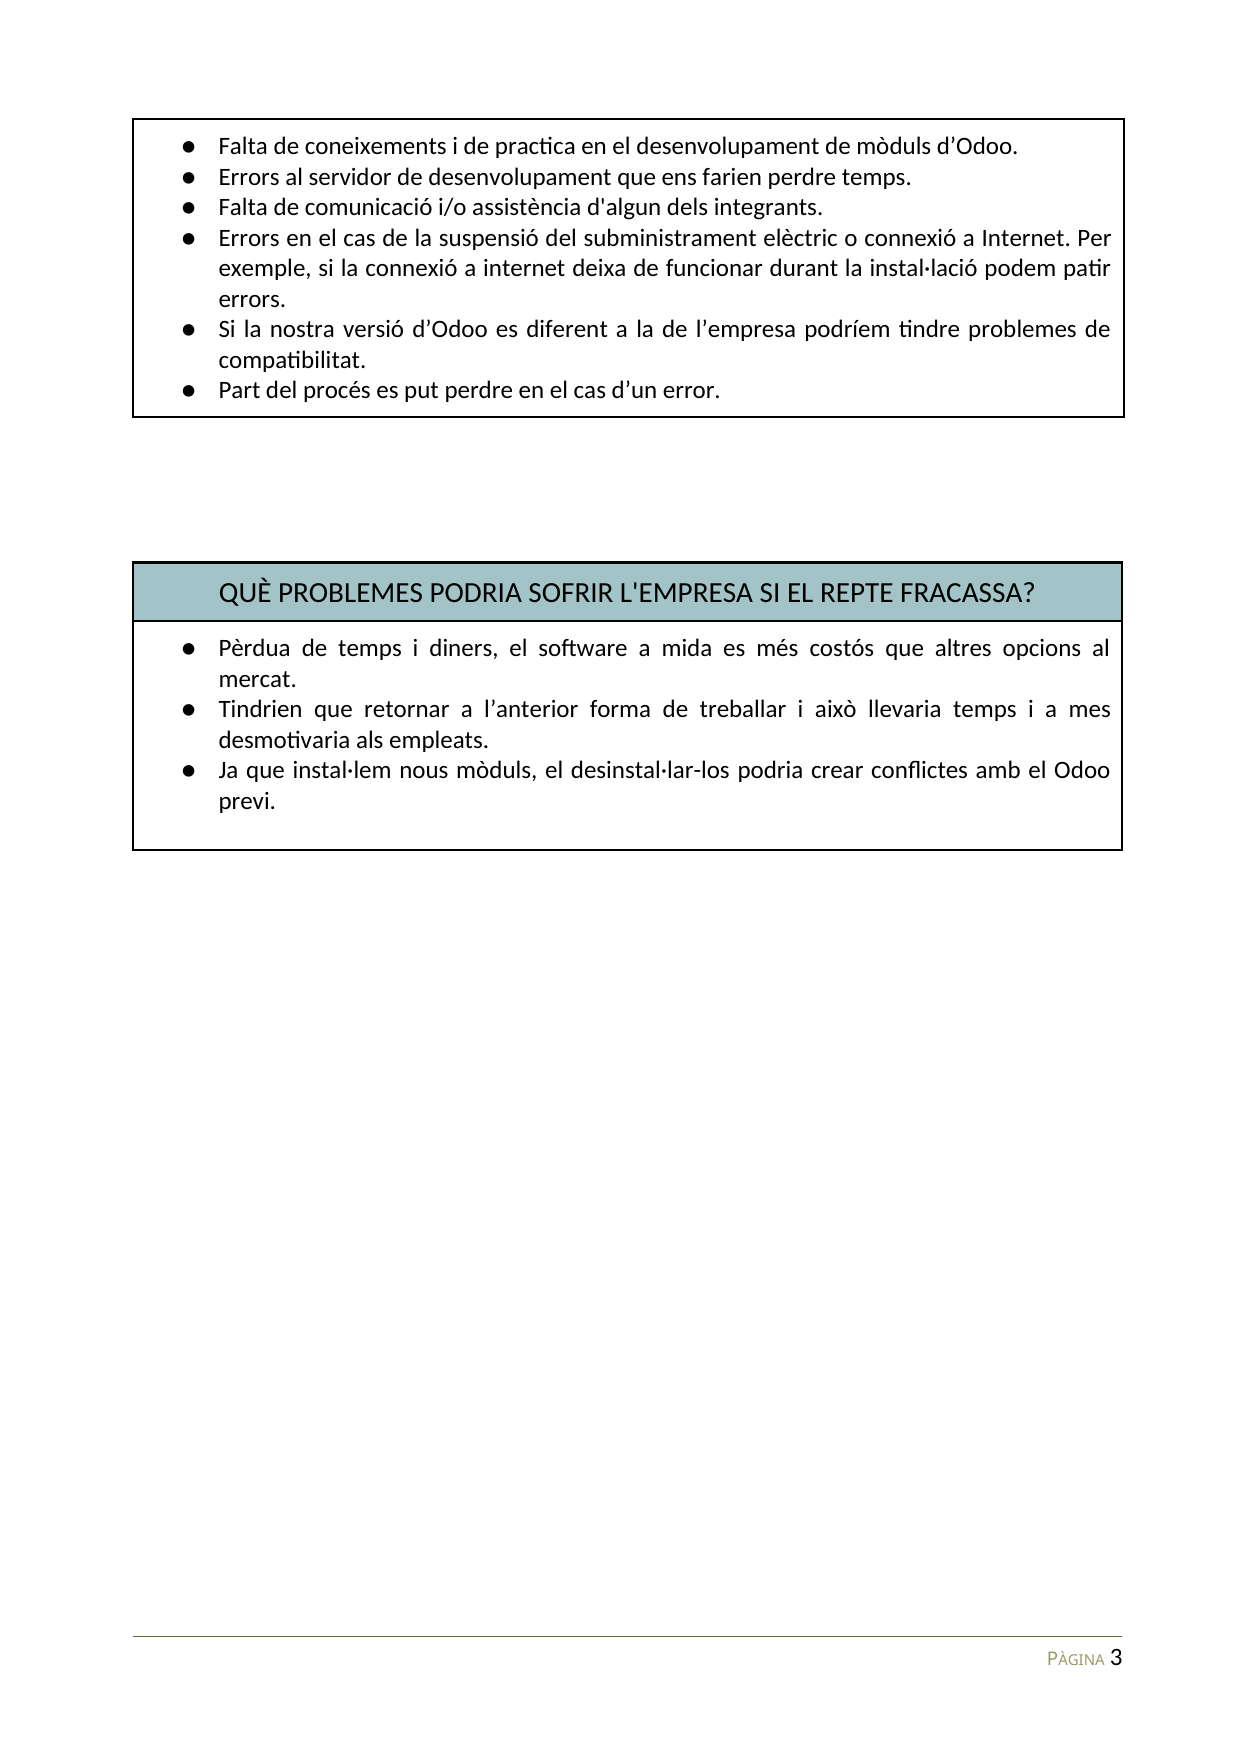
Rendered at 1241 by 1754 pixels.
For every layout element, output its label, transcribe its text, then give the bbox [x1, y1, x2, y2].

table_cell Falta de coneixements i de practica en el desenvolupament de mòduls d’Odoo. Errors al servidor de desenvolupament que ens farien perdre temps. Falta de comunicació i/o assistència d'algun dels integrants. Errors en el cas de la suspensió del subministrament elèctric o connexió a Internet. Per exemple, si la connexió a internet deixa de funcionar durant la instal·lació podem patir errors. Si la nostra versió d’Odoo es diferent a la de l’empresa podríem tindre problemes de compatibilitat. Part del procés es put perdre en el cas d’un error. [134, 120, 1123, 416]
table_header QUÈ PROBLEMES PODRIA SOFRIR L'EMPRESA SI EL REPTE FRACASSA? [134, 564, 1121, 620]
table_cell Pèrdua de temps i diners, el software a mida es més costós que altres opcions al mercat. Tindrien que retornar a l’anterior forma de treballar i això llevaria temps i a mes desmotivaria als empleats. Ja que instal·lem nous mòduls, el desinstal·lar-los podria crear conflictes amb el Odoo previ. [134, 622, 1121, 849]
